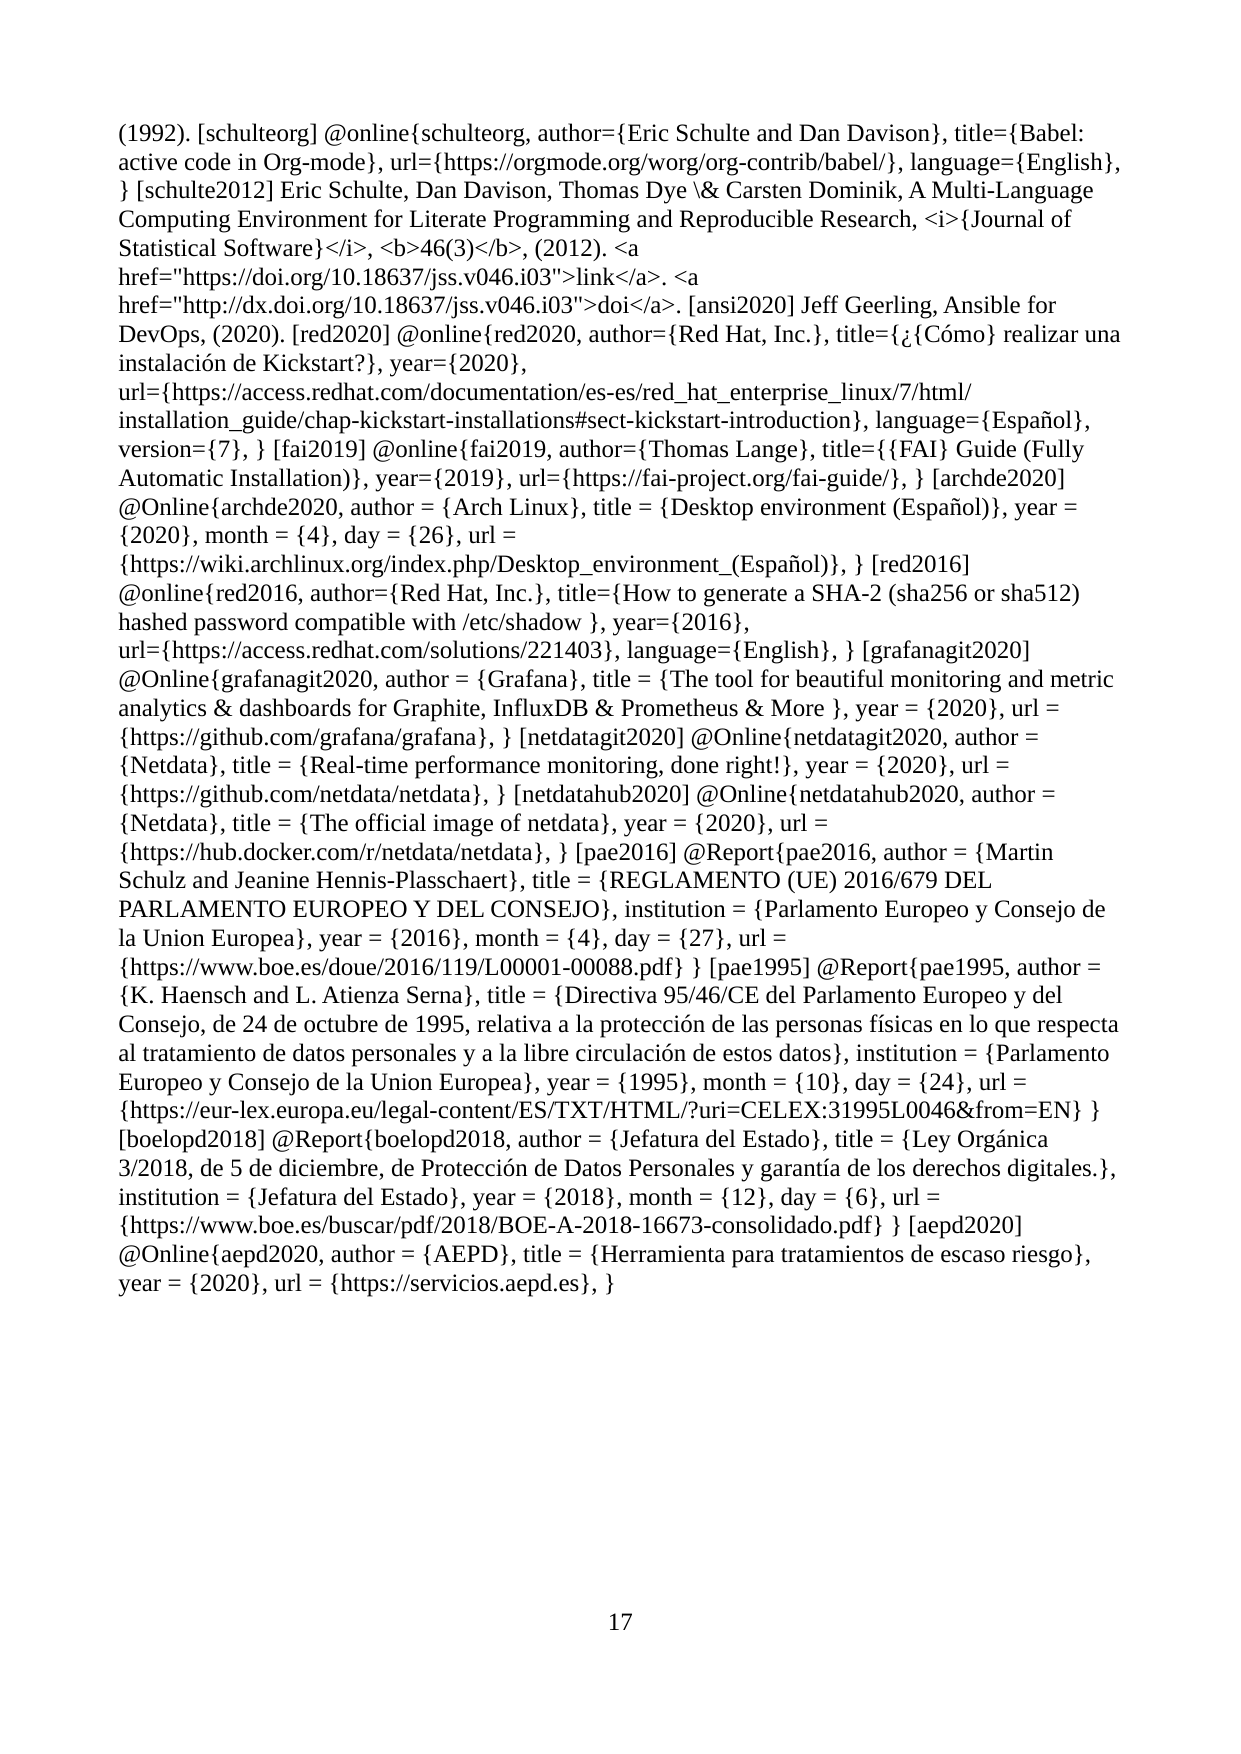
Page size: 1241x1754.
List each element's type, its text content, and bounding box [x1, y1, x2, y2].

text (1992). [schulteorg] @online{schulteorg, author={Eric Schulte and Dan Davison}, title={Babel: active code in Org-mode}, url={https://orgmode.org/worg/org-contrib/babel/}, language={English}, } [schulte2012] Eric Schulte, Dan Davison, Thomas Dye \& Carsten Dominik, A Multi-Language Computing Environment for Literate Programming and Reproducible Research, <i>{Journal of Statistical Software}</i>, <b>46(3)</b>, (2012). <a href="https://doi.org/10.18637/jss.v046.i03">link</a>. <a href="http://dx.doi.org/10.18637/jss.v046.i03">doi</a>. [ansi2020] Jeff Geerling, Ansible for DevOps, (2020). [red2020] @online{red2020, author={Red Hat, Inc.}, title={¿{Cómo} realizar una instalación de Kickstart?}, year={2020}, url={https://access.redhat.com/documentation/es-es/red_hat_enterprise_linux/7/html/installation_guide/chap-kickstart-installations#sect-kickstart-introduction}, language={Español}, version={7}, } [fai2019] @online{fai2019, author={Thomas Lange}, title={{FAI} Guide (Fully Automatic Installation)}, year={2019}, url={https://fai-project.org/fai-guide/}, } [archde2020] @Online{archde2020, author = {Arch Linux}, title = {Desktop environment (Español)}, year = {2020}, month = {4}, day = {26}, url = {https://wiki.archlinux.org/index.php/Desktop_environment_(Español)}, } [red2016] @online{red2016, author={Red Hat, Inc.}, title={How to generate a SHA-2 (sha256 or sha512) hashed password compatible with /etc/shadow }, year={2016}, url={https://access.redhat.com/solutions/221403}, language={English}, } [grafanagit2020] @Online{grafanagit2020, author = {Grafana}, title = {The tool for beautiful monitoring and metric analytics & dashboards for Graphite, InfluxDB & Prometheus & More }, year = {2020}, url = {https://github.com/grafana/grafana}, } [netdatagit2020] @Online{netdatagit2020, author = {Netdata}, title = {Real-time performance monitoring, done right!}, year = {2020}, url = {https://github.com/netdata/netdata}, } [netdatahub2020] @Online{netdatahub2020, author = {Netdata}, title = {The official image of netdata}, year = {2020}, url = {https://hub.docker.com/r/netdata/netdata}, } [pae2016] @Report{pae2016, author = {Martin Schulz and Jeanine Hennis-Plasschaert}, title = {REGLAMENTO (UE) 2016/679 DEL PARLAMENTO EUROPEO Y DEL CONSEJO}, institution = {Parlamento Europeo y Consejo de la Union Europea}, year = {2016}, month = {4}, day = {27}, url = {https://www.boe.es/doue/2016/119/L00001-00088.pdf} } [pae1995] @Report{pae1995, author = {K. Haensch and L. Atienza Serna}, title = {Directiva 95/46/CE del Parlamento Europeo y del Consejo, de 24 de octubre de 1995, relativa a la protección de las personas físicas en lo que respecta al tratamiento de datos personales y a la libre circulación de estos datos}, institution = {Parlamento Europeo y Consejo de la Union Europea}, year = {1995}, month = {10}, day = {24}, url = {https://eur-lex.europa.eu/legal-content/ES/TXT/HTML/?uri=CELEX:31995L0046&from=EN} } [boelopd2018] @Report{boelopd2018, author = {Jefatura del Estado}, title = {Ley Orgánica 3/2018, de 5 de diciembre, de Protección de Datos Personales y garantía de los derechos digitales.}, institution = {Jefatura del Estado}, year = {2018}, month = {12}, day = {6}, url = {https://www.boe.es/buscar/pdf/2018/BOE-A-2018-16673-consolidado.pdf} } [aepd2020] @Online{aepd2020, author = {AEPD}, title = {Herramienta para tratamientos de escaso riesgo}, year = {2020}, url = {https://servicios.aepd.es}, } [118, 118, 1122, 1297]
